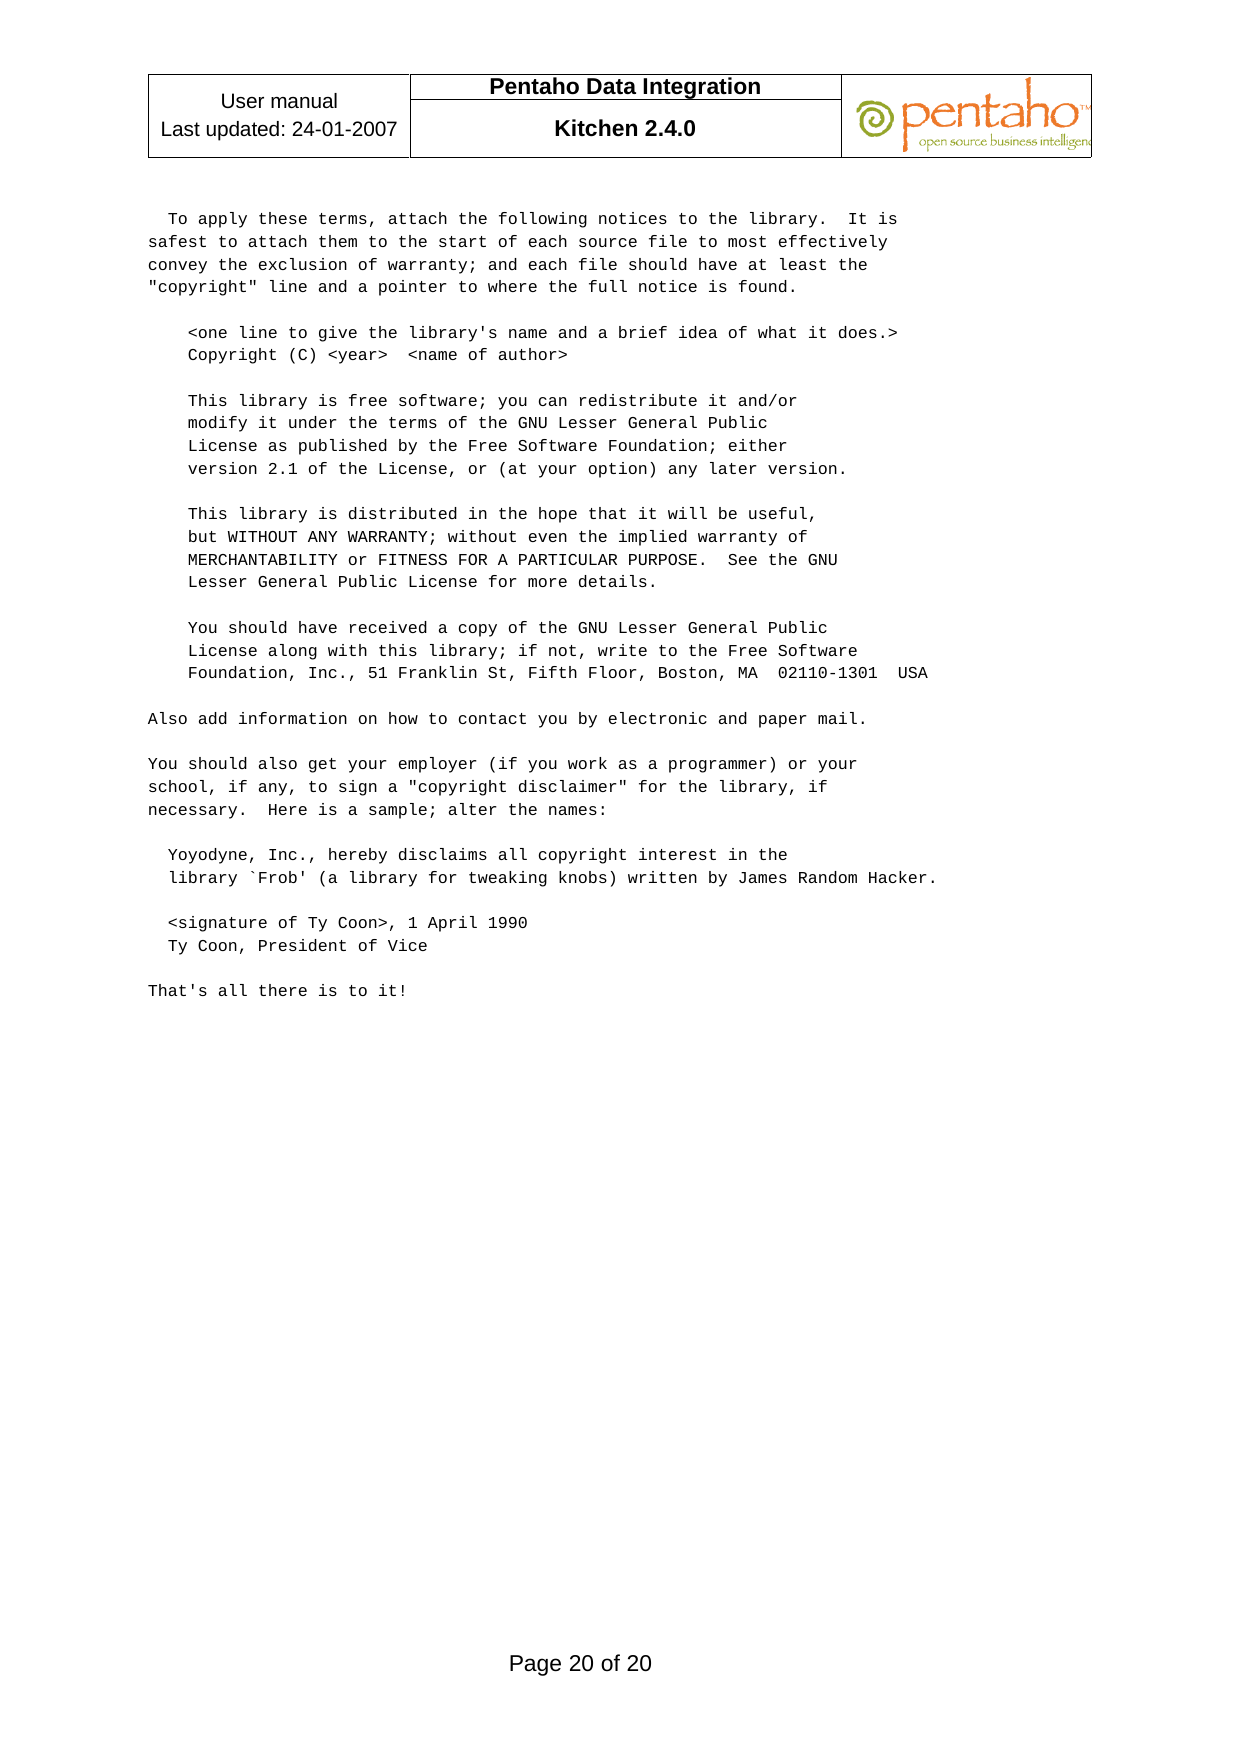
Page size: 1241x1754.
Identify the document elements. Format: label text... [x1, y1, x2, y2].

text To apply these terms, attach the following notices to the library. It is safest to attach them to the start of each source file to most effectively convey the exclusion of warranty; and each file should have at least the "copyright" line and a pointer to where the full notice is found. <one line to give the library's name and a brief idea of what it does.> Copyright (C) <year> <name of author> This library is free software; you can redistribute it and/or modify it under the terms of the GNU Lesser General Public License as published by the Free Software Foundation; either version 2.1 of the License, or (at your option) any later version. This library is distributed in the hope that it will be useful, but WITHOUT ANY WARRANTY; without even the implied warranty of MERCHANTABILITY or FITNESS FOR A PARTICULAR PURPOSE. See the GNU Lesser General Public License for more details. You should have received a copy of the GNU Lesser General Public License along with this library; if not, write to the Free Software Foundation, Inc., 51 Franklin St, Fifth Floor, Boston, MA 02110-1301 USA Also add information on how to contact you by electronic and paper mail. You should also get your employer (if you work as a programmer) or your school, if any, to sign a "copyright disclaimer" for the library, if necessary. Here is a sample; alter the names: Yoyodyne, Inc., hereby disclaims all copyright interest in the library `Frob' (a library for tweaking knobs) written by James Random Hacker. <signature of Ty Coon>, 1 April 1990 Ty Coon, President of Vice That's all there is to it! [148, 188, 1092, 1093]
